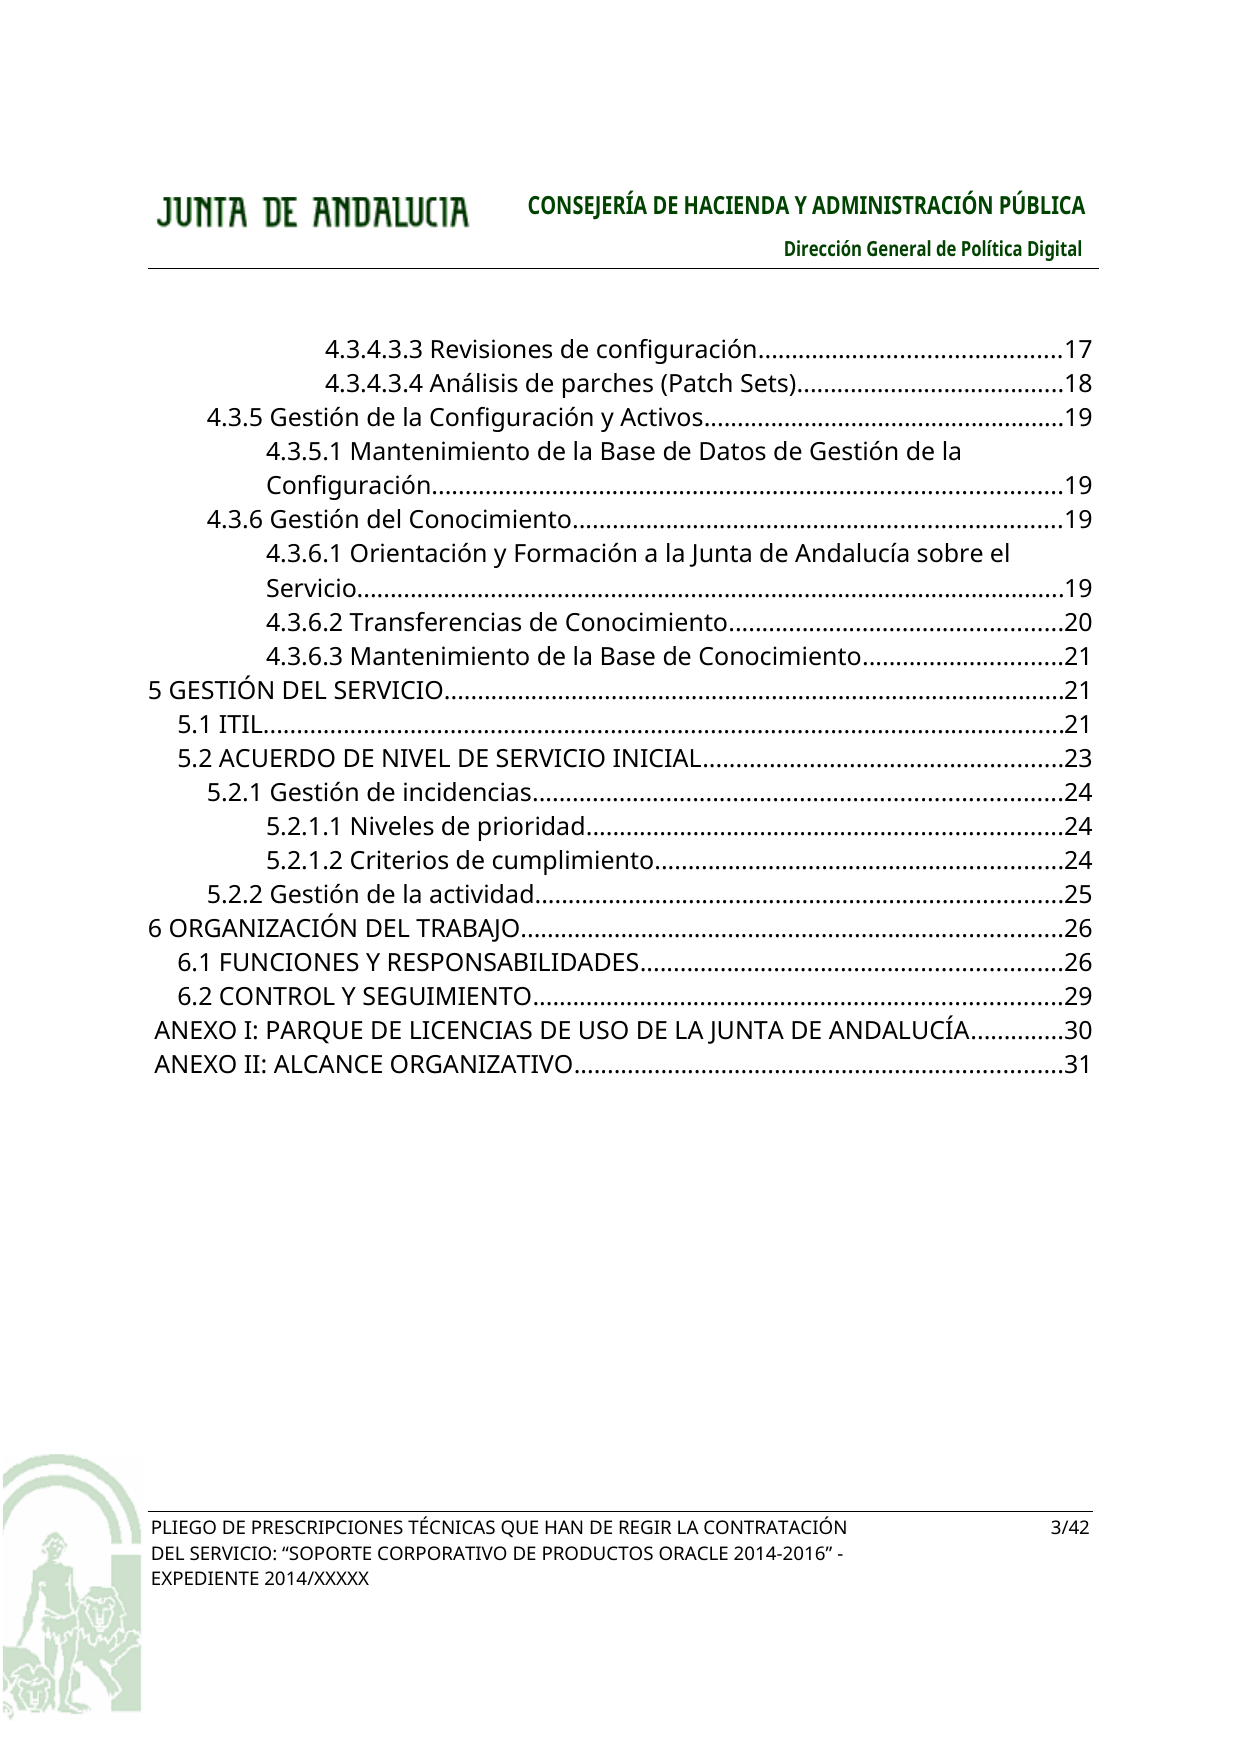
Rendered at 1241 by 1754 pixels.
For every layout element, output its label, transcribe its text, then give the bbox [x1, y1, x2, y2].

text 6 ORGANIZACIÓN DEL TRABAJO 26 [148, 911, 1093, 945]
text 5.2 ACUERDO DE NIVEL DE SERVICIO INICIAL 23 [177, 741, 1093, 774]
text ANEXO II: ALCANCE ORGANIZATIVO 31 [148, 1047, 1093, 1081]
text 5 GESTIÓN DEL SERVICIO 21 [148, 672, 1093, 706]
text 4.3.5.1 Mantenimiento de la Base de Datos de Gestión de la Configuración 19 [266, 434, 1093, 502]
text 4.3.5 Gestión de la Configuración y Activos 19 [207, 400, 1093, 434]
text ANEXO I: PARQUE DE LICENCIAS DE USO DE LA JUNTA DE ANDALUCÍA 30 [148, 1013, 1093, 1047]
text 4.3.6.3 Mantenimiento de la Base de Conocimiento 21 [266, 638, 1093, 672]
text 5.2.1.1 Niveles de prioridad 24 [266, 809, 1093, 843]
text 4.3.6.1 Orientación y Formación a la Junta de Andalucía sobre el Servicio 19 [266, 536, 1093, 604]
text 5.2.1 Gestión de incidencias 24 [207, 774, 1093, 809]
text 5.1 ITIL 21 [177, 706, 1093, 741]
picture [156, 197, 471, 229]
text 5.2.2 Gestión de la actividad 25 [207, 877, 1093, 911]
text 6.2 CONTROL Y SEGUIMIENTO 29 [177, 979, 1093, 1013]
text 4.3.6 Gestión del Conocimiento 19 [207, 502, 1093, 536]
text 4.3.4.3.4 Análisis de parches (Patch Sets) 18 [325, 366, 1093, 400]
text 5.2.1.2 Criterios de cumplimiento 24 [266, 843, 1093, 877]
picture [2, 1454, 144, 1722]
text 6.1 FUNCIONES Y RESPONSABILIDADES 26 [177, 945, 1093, 979]
text 4.3.6.2 Transferencias de Conocimiento 20 [266, 604, 1093, 638]
text 4.3.4.3.3 Revisiones de configuración 17 [325, 332, 1093, 366]
